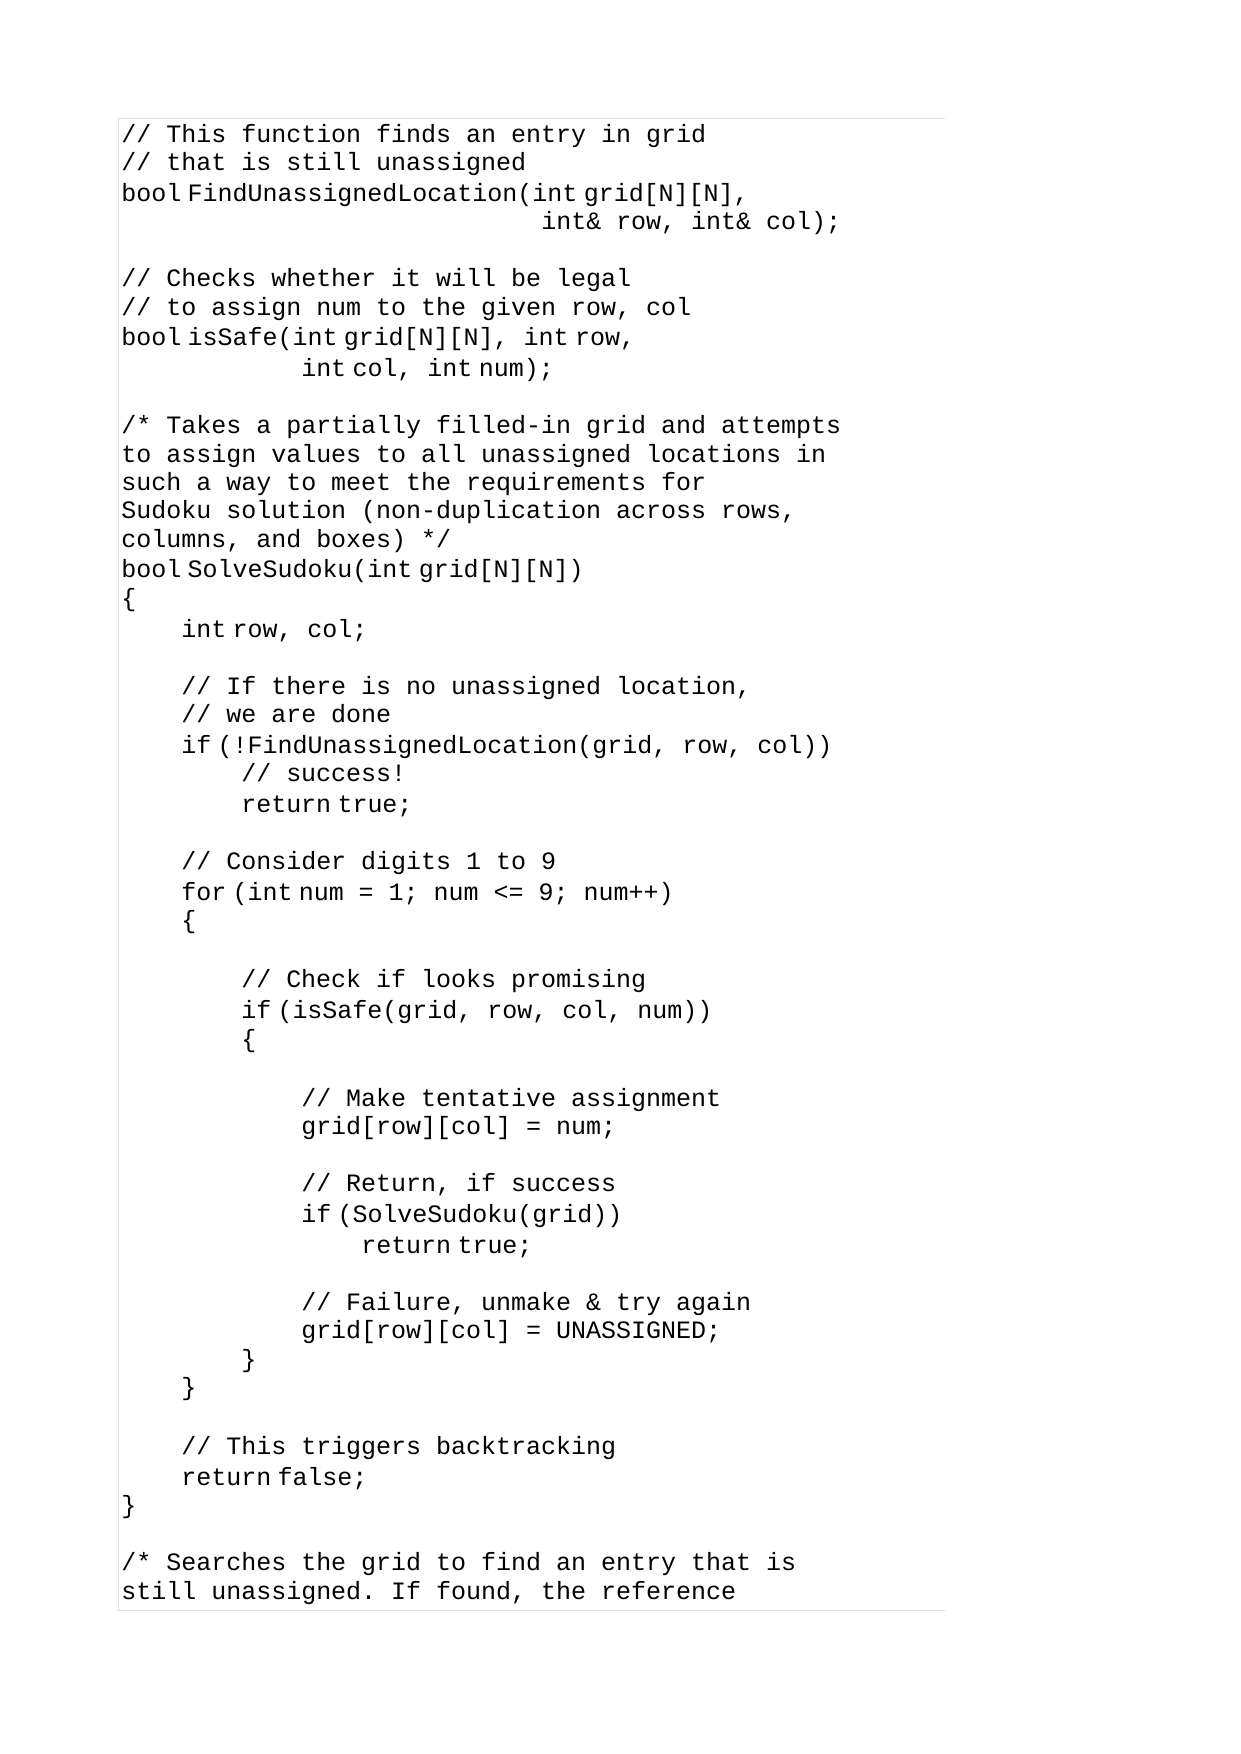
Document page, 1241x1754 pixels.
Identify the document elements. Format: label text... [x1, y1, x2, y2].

table_header // This function finds an entry in grid // that is still unassigned bool FindUnassignedLocation(int grid[N][N], int& row, int& col); // Checks whether it will be legal // to assign num to the given row, col bool isSafe(int grid[N][N], int row, int col, int num); /* Takes a partially filled-in grid and attempts to assign values to all unassigned locations in such a way to meet the requirements for Sudoku solution (non-duplication across rows, columns, and boxes) */ bool SolveSudoku(int grid[N][N]) { int row, col; // If there is no unassigned location, // we are done if (!FindUnassignedLocation(grid, row, col)) // success! return true; // Consider digits 1 to 9 for (int num = 1; num <= 9; num++) { // Check if looks promising if (isSafe(grid, row, col, num)) { // Make tentative assignment grid[row][col] = num; // Return, if success if (SolveSudoku(grid)) return true; // Failure, unmake & try again grid[row][col] = UNASSIGNED; } } // This triggers backtracking return false; } /* Searches the grid to find an entry that is still unassigned. If found, the reference [119, 119, 945, 1609]
